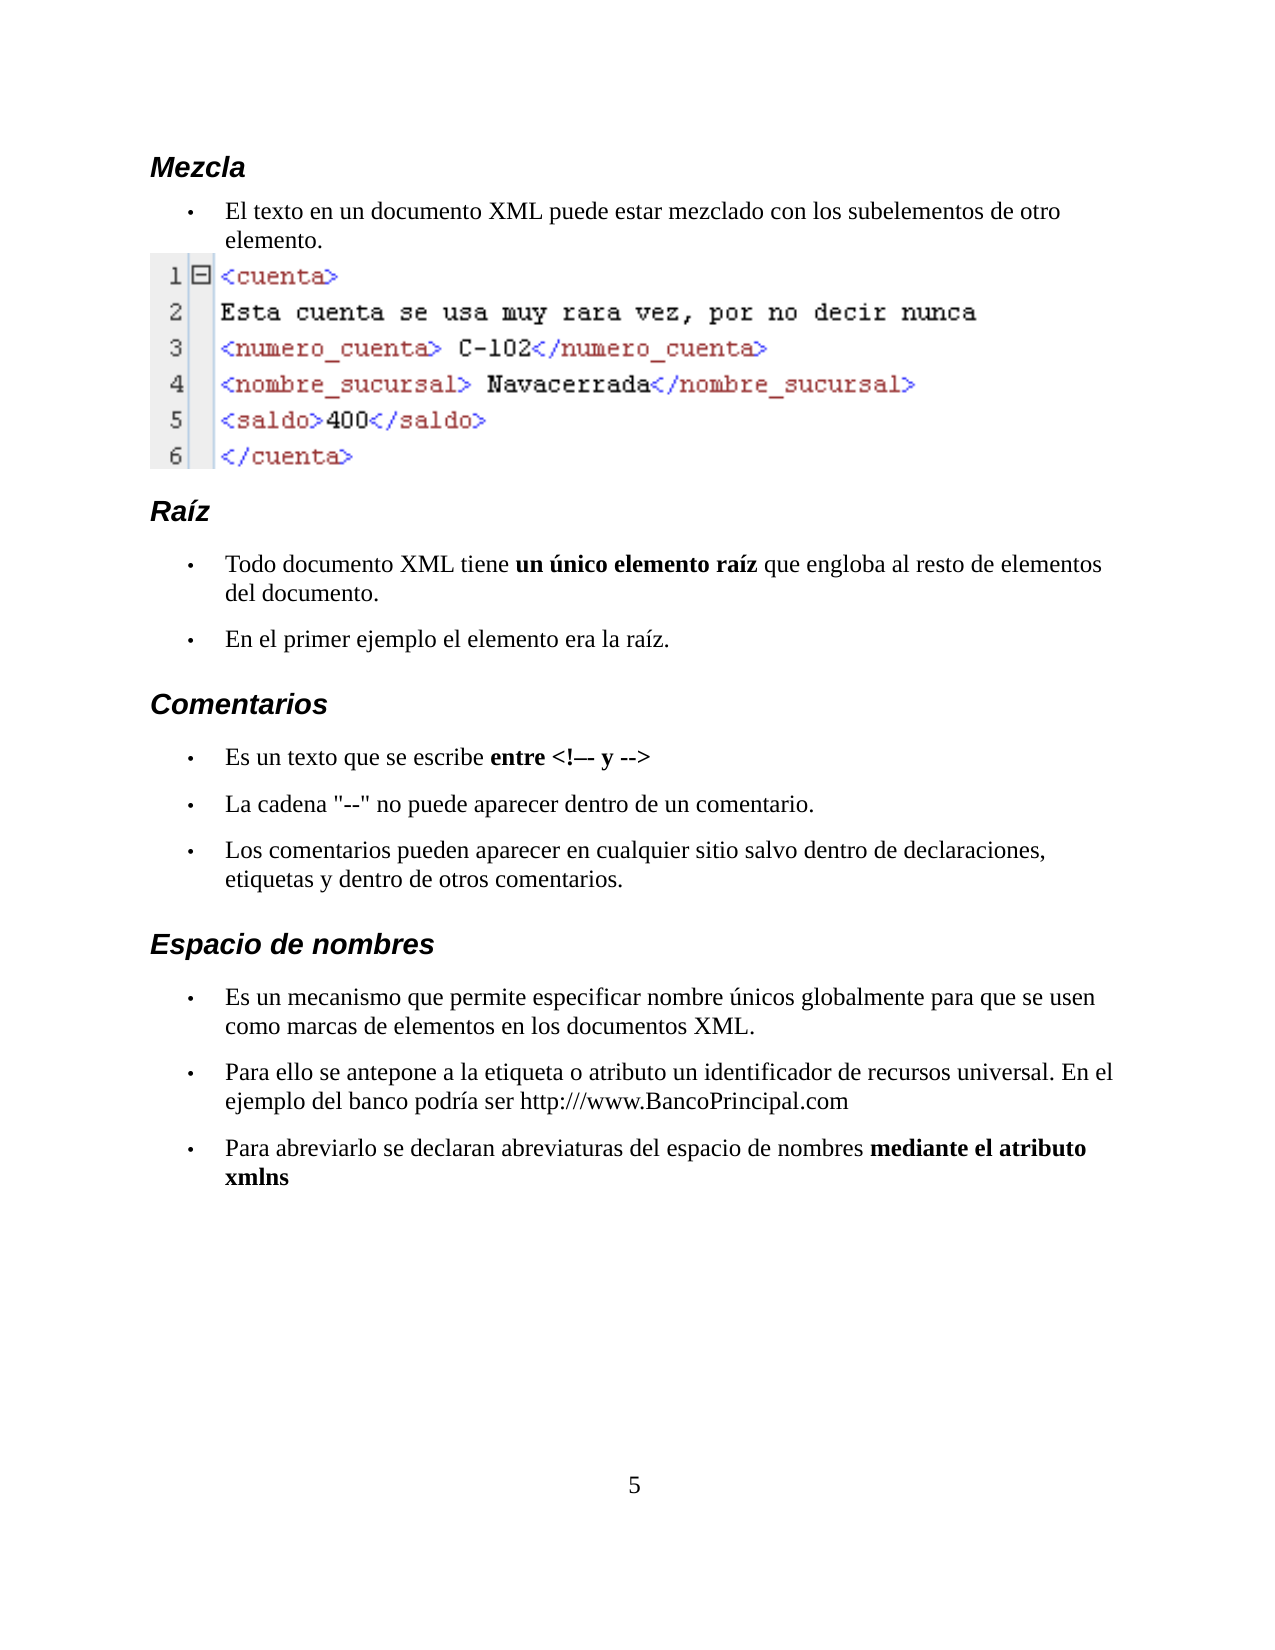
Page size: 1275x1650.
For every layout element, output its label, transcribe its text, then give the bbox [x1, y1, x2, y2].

list Es un mecanismo que permite especificar nombre únicos globalmente para que se usen como marcas de elementos en los documentos XML. [187, 982, 1125, 1039]
list El texto en un documento XML puede estar mezclado con los subelementos de otro elemento. [187, 196, 1125, 253]
list Los comentarios pueden aparecer en cualquier sitio salvo dentro de declaraciones, etiquetas y dentro de otros comentarios. [187, 836, 1125, 893]
subtitle Comentarios [150, 687, 1125, 721]
list La cadena "--" no puede aparecer dentro de un comentario. [187, 789, 1125, 818]
list En el primer ejemplo el elemento era la raíz. [187, 624, 1125, 653]
list Todo documento XML tiene un único elemento raíz que engloba al resto de elementos del documento. [187, 549, 1125, 607]
subtitle Raíz [150, 494, 1125, 528]
list Es un texto que se escribe entre <!–- y --> [187, 742, 1125, 771]
list Para abreviarlo se declaran abreviaturas del espacio de nombres mediante el atributo xmlns [187, 1133, 1125, 1190]
list Para ello se antepone a la etiqueta o atributo un identificador de recursos universal. En el ejemplo del banco podría ser http:///www.BancoPrincipal.com [187, 1057, 1125, 1115]
subtitle Espacio de nombres [150, 927, 1125, 961]
picture [150, 253, 983, 469]
subtitle Mezcla [150, 150, 1125, 183]
